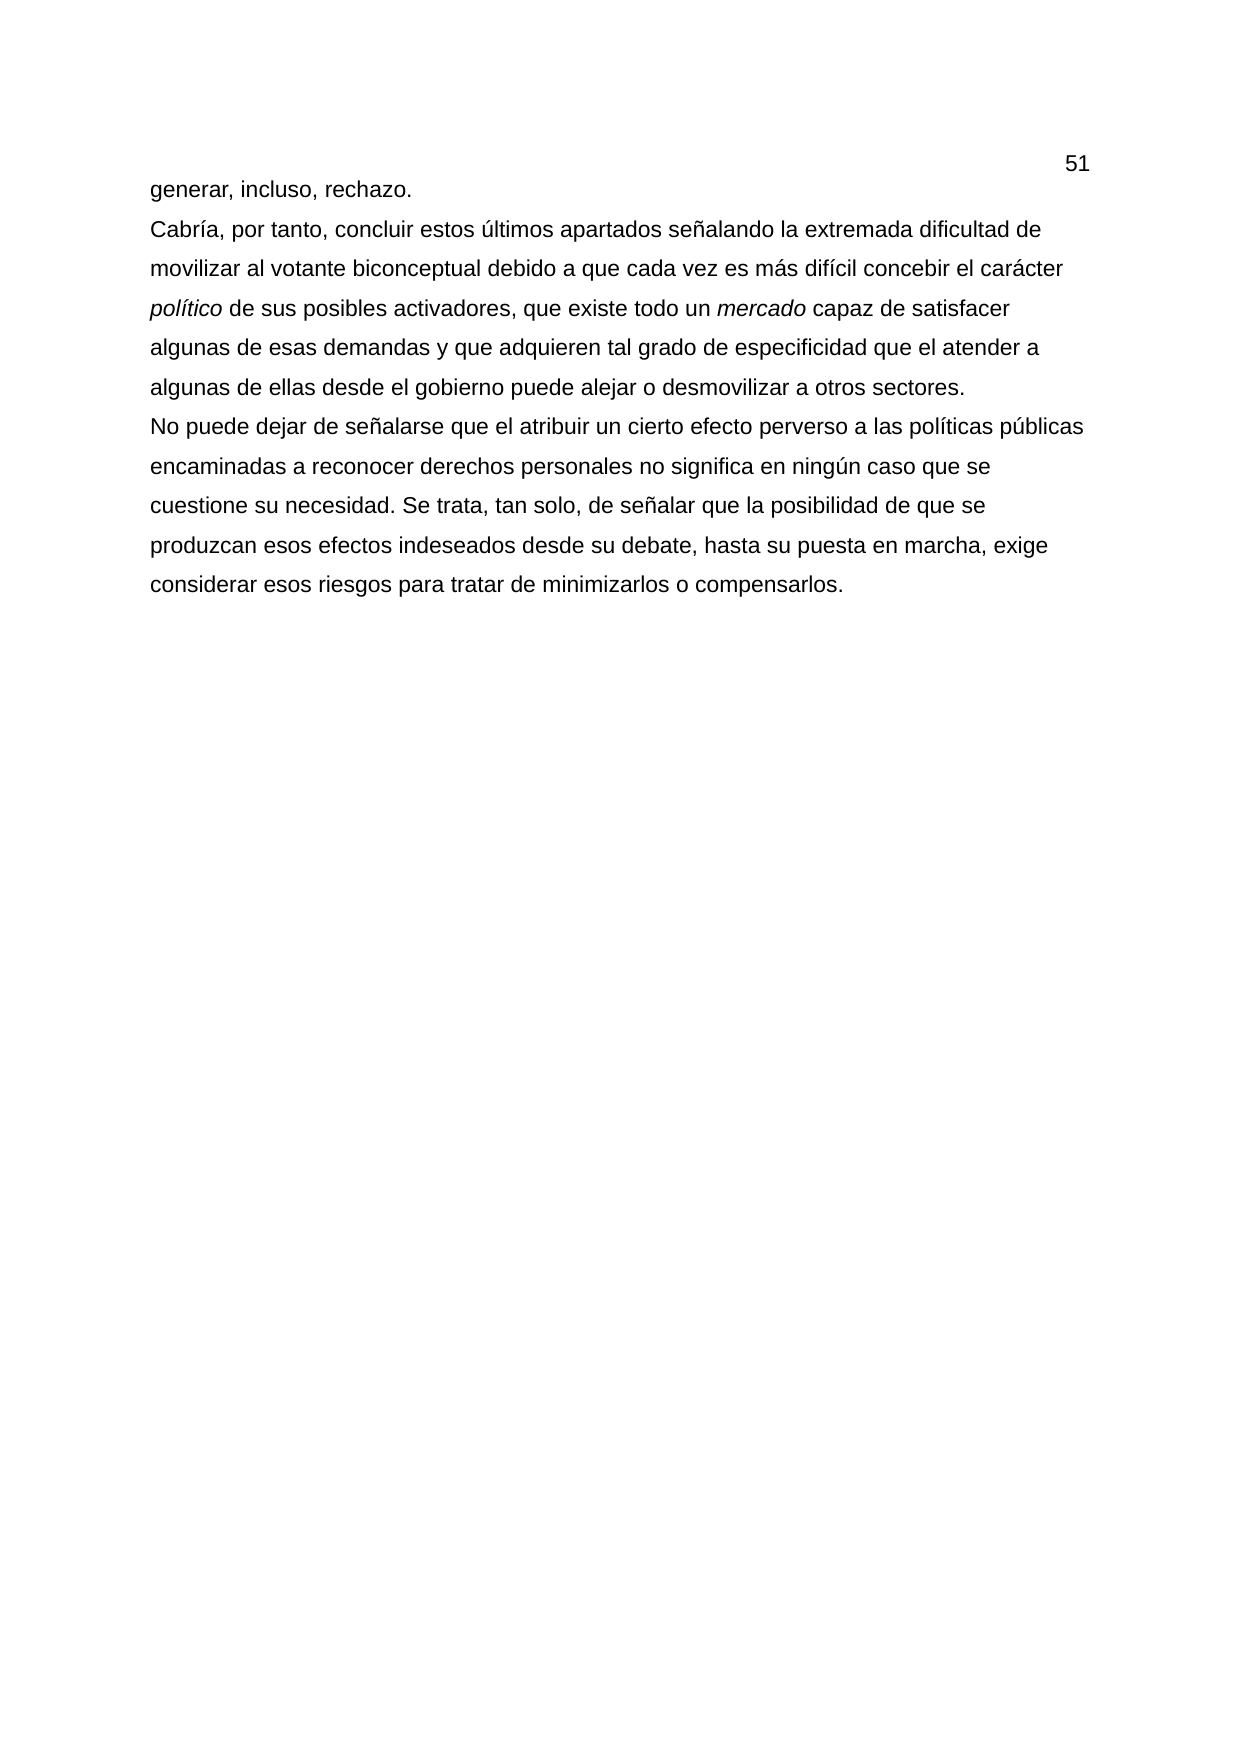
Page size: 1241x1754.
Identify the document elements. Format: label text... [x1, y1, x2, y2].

text generar, incluso, rechazo. [150, 176, 1090, 203]
text Cabría, por tanto, concluir estos últimos apartados señalando la extremada dificultad de movilizar al votante biconceptual debido a que cada vez es más difícil concebir el carácter político de sus posibles activadores, que existe todo un mercado capaz de satisfacer algunas de esas demandas y que adquieren tal grado de especificidad que el atender a algunas de ellas desde el gobierno puede alejar o desmovilizar a otros sectores. [150, 216, 1090, 400]
text No puede dejar de señalarse que el atribuir un cierto efecto perverso a las políticas públicas encaminadas a reconocer derechos personales no significa en ningún caso que se cuestione su necesidad. Se trata, tan solo, de señalar que la posibilidad de que se produzcan esos efectos indeseados desde su debate, hasta su puesta en marcha, exige considerar esos riesgos para tratar de minimizarlos o compensarlos. [150, 413, 1090, 597]
